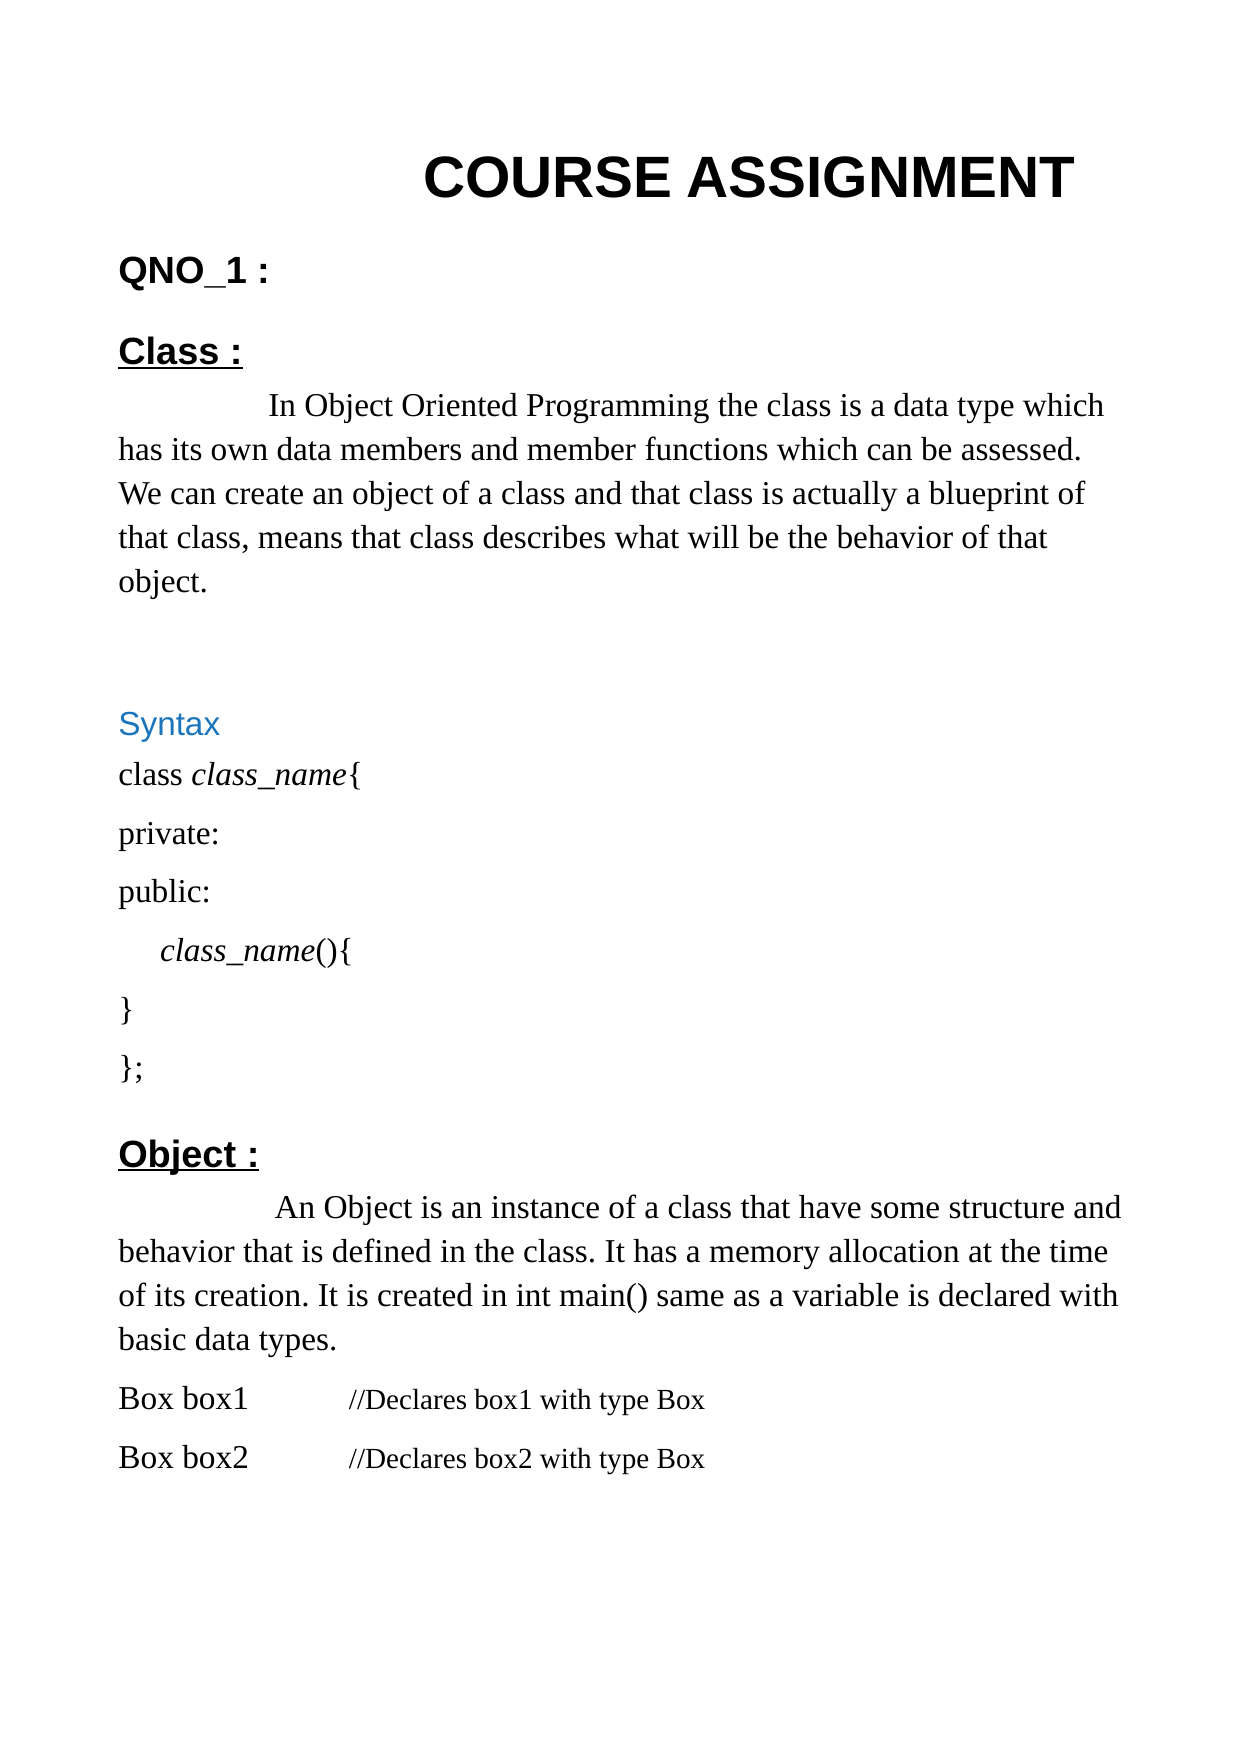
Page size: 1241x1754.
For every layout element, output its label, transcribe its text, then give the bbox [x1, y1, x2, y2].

text class_name(){ [118, 930, 1122, 969]
subtitle Object : [118, 1131, 1122, 1175]
subtitle Syntax [118, 703, 1122, 742]
subtitle QNO_1 : [118, 248, 1122, 291]
title COURSE ASSIGNMENT [118, 143, 1122, 210]
text }; [118, 1048, 1122, 1086]
text In Object Oriented Programming the class is a data type which has its own data members and member functions which can be assessed. We can create an object of a class and that class is actually a blueprint of that class, means that class describes what will be the behavior of that object. [118, 385, 1122, 599]
text private: [118, 813, 1122, 851]
text An Object is an instance of a class that have some structure and behavior that is defined in the class. It has a memory allocation at the time of its creation. It is created in int main() same as a variable is declared with basic data types. [118, 1187, 1122, 1358]
text class class_name{ [118, 754, 1122, 793]
text } [118, 989, 1122, 1027]
subtitle Class : [118, 329, 1122, 372]
text public: [118, 872, 1122, 910]
text Box box2 //Declares box2 with type Box [118, 1437, 1122, 1475]
text Box box1 //Declares box1 with type Box [118, 1378, 1122, 1417]
